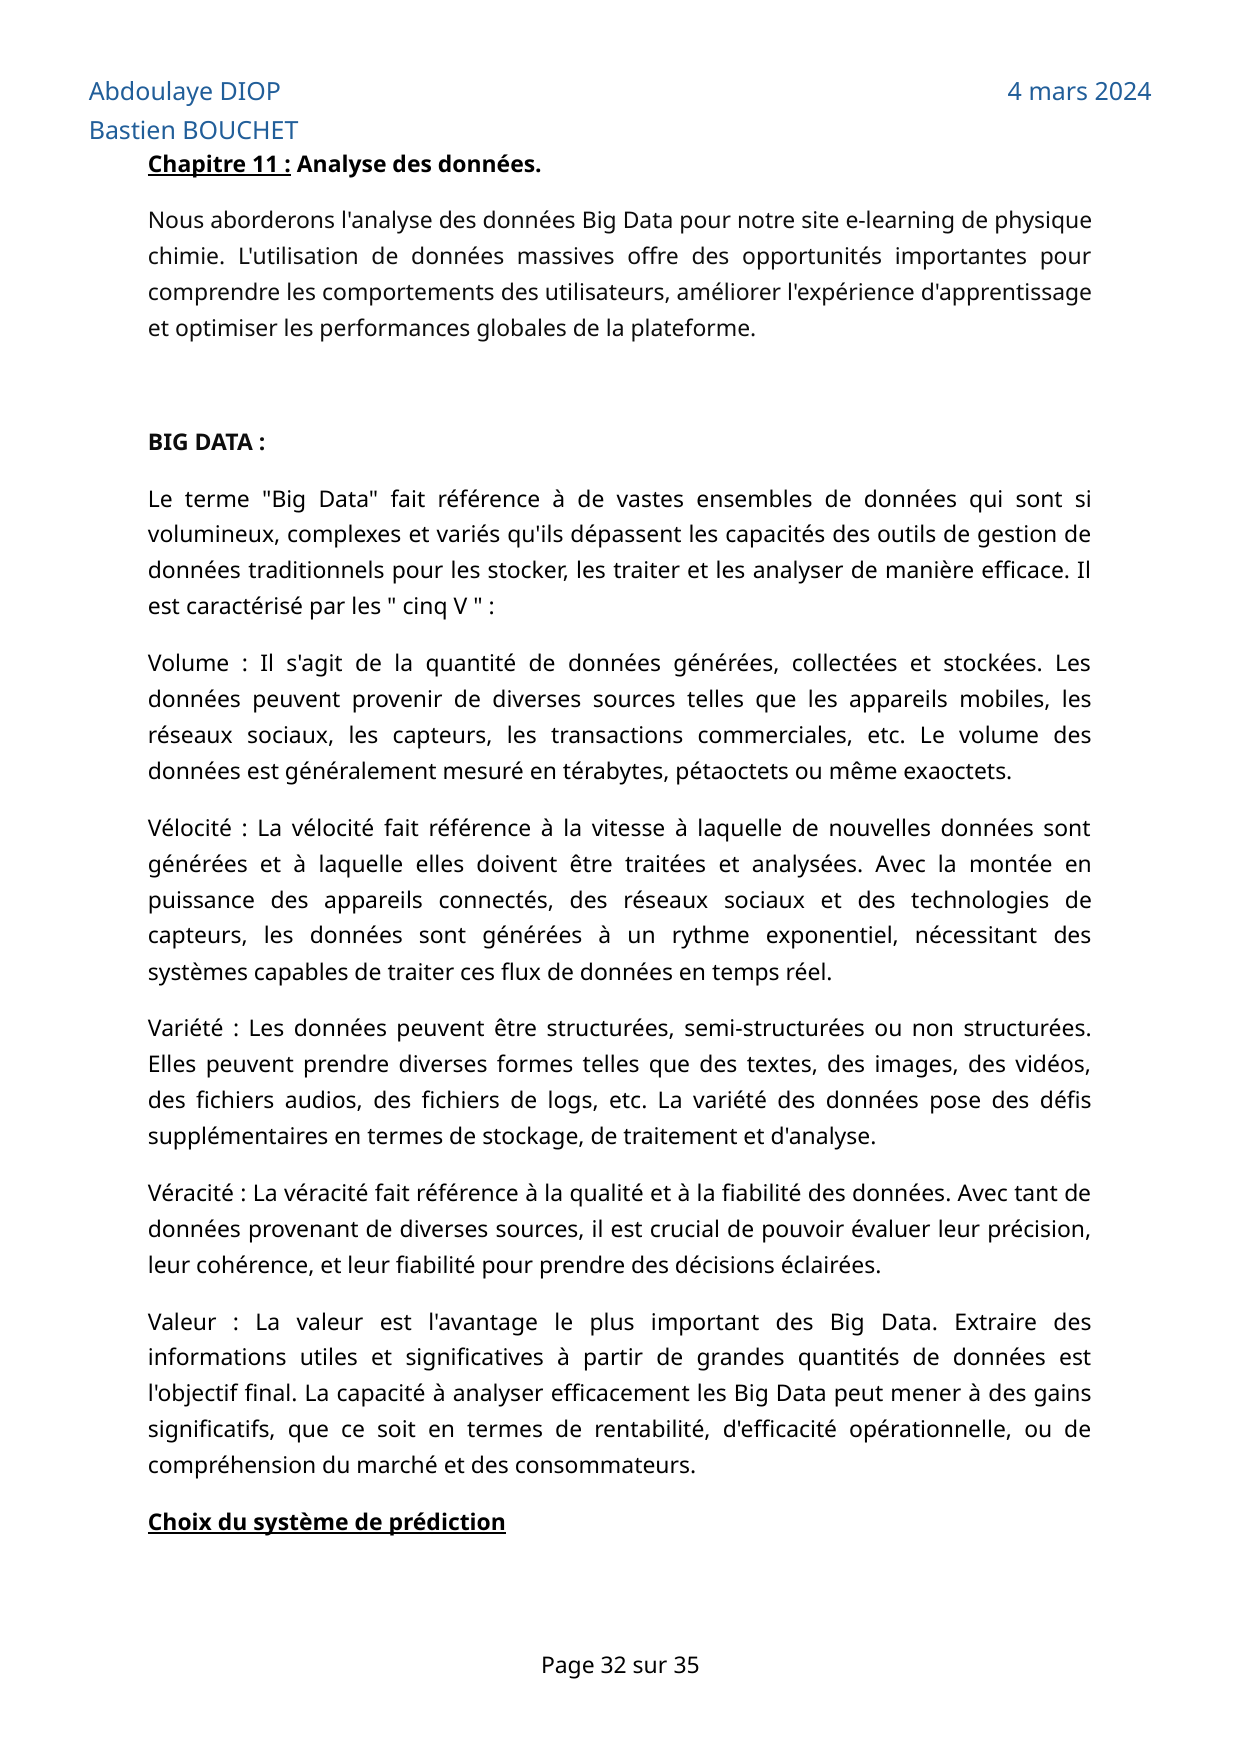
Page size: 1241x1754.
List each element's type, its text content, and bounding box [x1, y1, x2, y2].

text Vélocité : La vélocité fait référence à la vitesse à laquelle de nouvelles données sont générées et à laquelle elles doivent être traitées et analysées. Avec la montée en puissance des appareils connectés, des réseaux sociaux et des technologies de capteurs, les données sont générées à un rythme exponentiel, nécessitant des systèmes capables de traiter ces flux de données en temps réel. [148, 812, 1093, 987]
text Nous aborderons l'analyse des données Big Data pour notre site e-learning de physique chimie. L'utilisation de données massives offre des opportunités importantes pour comprendre les comportements des utilisateurs, améliorer l'expérience d'apprentissage et optimiser les performances globales de la plateforme. [148, 204, 1093, 343]
text Volume : Il s'agit de la quantité de données générées, collectées et stockées. Les données peuvent provenir de diverses sources telles que les appareils mobiles, les réseaux sociaux, les capteurs, les transactions commerciales, etc. Le volume des données est généralement mesuré en térabytes, pétaoctets ou même exaoctets. [148, 647, 1093, 786]
text Valeur : La valeur est l'avantage le plus important des Big Data. Extraire des informations utiles et significatives à partir de grandes quantités de données est l'objectif final. La capacité à analyser efficacement les Big Data peut mener à des gains significatifs, que ce soit en termes de rentabilité, d'efficacité opérationnelle, ou de compréhension du marché et des consommateurs. [148, 1305, 1093, 1480]
text BIG DATA : [148, 426, 1093, 457]
text Le terme "Big Data" fait référence à de vastes ensembles de données qui sont si volumineux, complexes et variés qu'ils dépassent les capacités des outils de gestion de données traditionnels pour les stocker, les traiter et les analyser de manière efficace. Il est caractérisé par les " cinq V " : [148, 482, 1093, 622]
text Chapitre 11 : Analyse des données. [148, 148, 1093, 179]
text Choix du système de prédiction [148, 1506, 1093, 1537]
text Véracité : La véracité fait référence à la qualité et à la fiabilité des données. Avec tant de données provenant de diverses sources, il est crucial de pouvoir évaluer leur précision, leur cohérence, et leur fiabilité pour prendre des décisions éclairées. [148, 1177, 1093, 1280]
text Variété : Les données peuvent être structurées, semi-structurées ou non structurées. Elles peuvent prendre diverses formes telles que des textes, des images, des vidéos, des fichiers audios, des fichiers de logs, etc. La variété des données pose des défis supplémentaires en termes de stockage, de traitement et d'analyse. [148, 1012, 1093, 1151]
